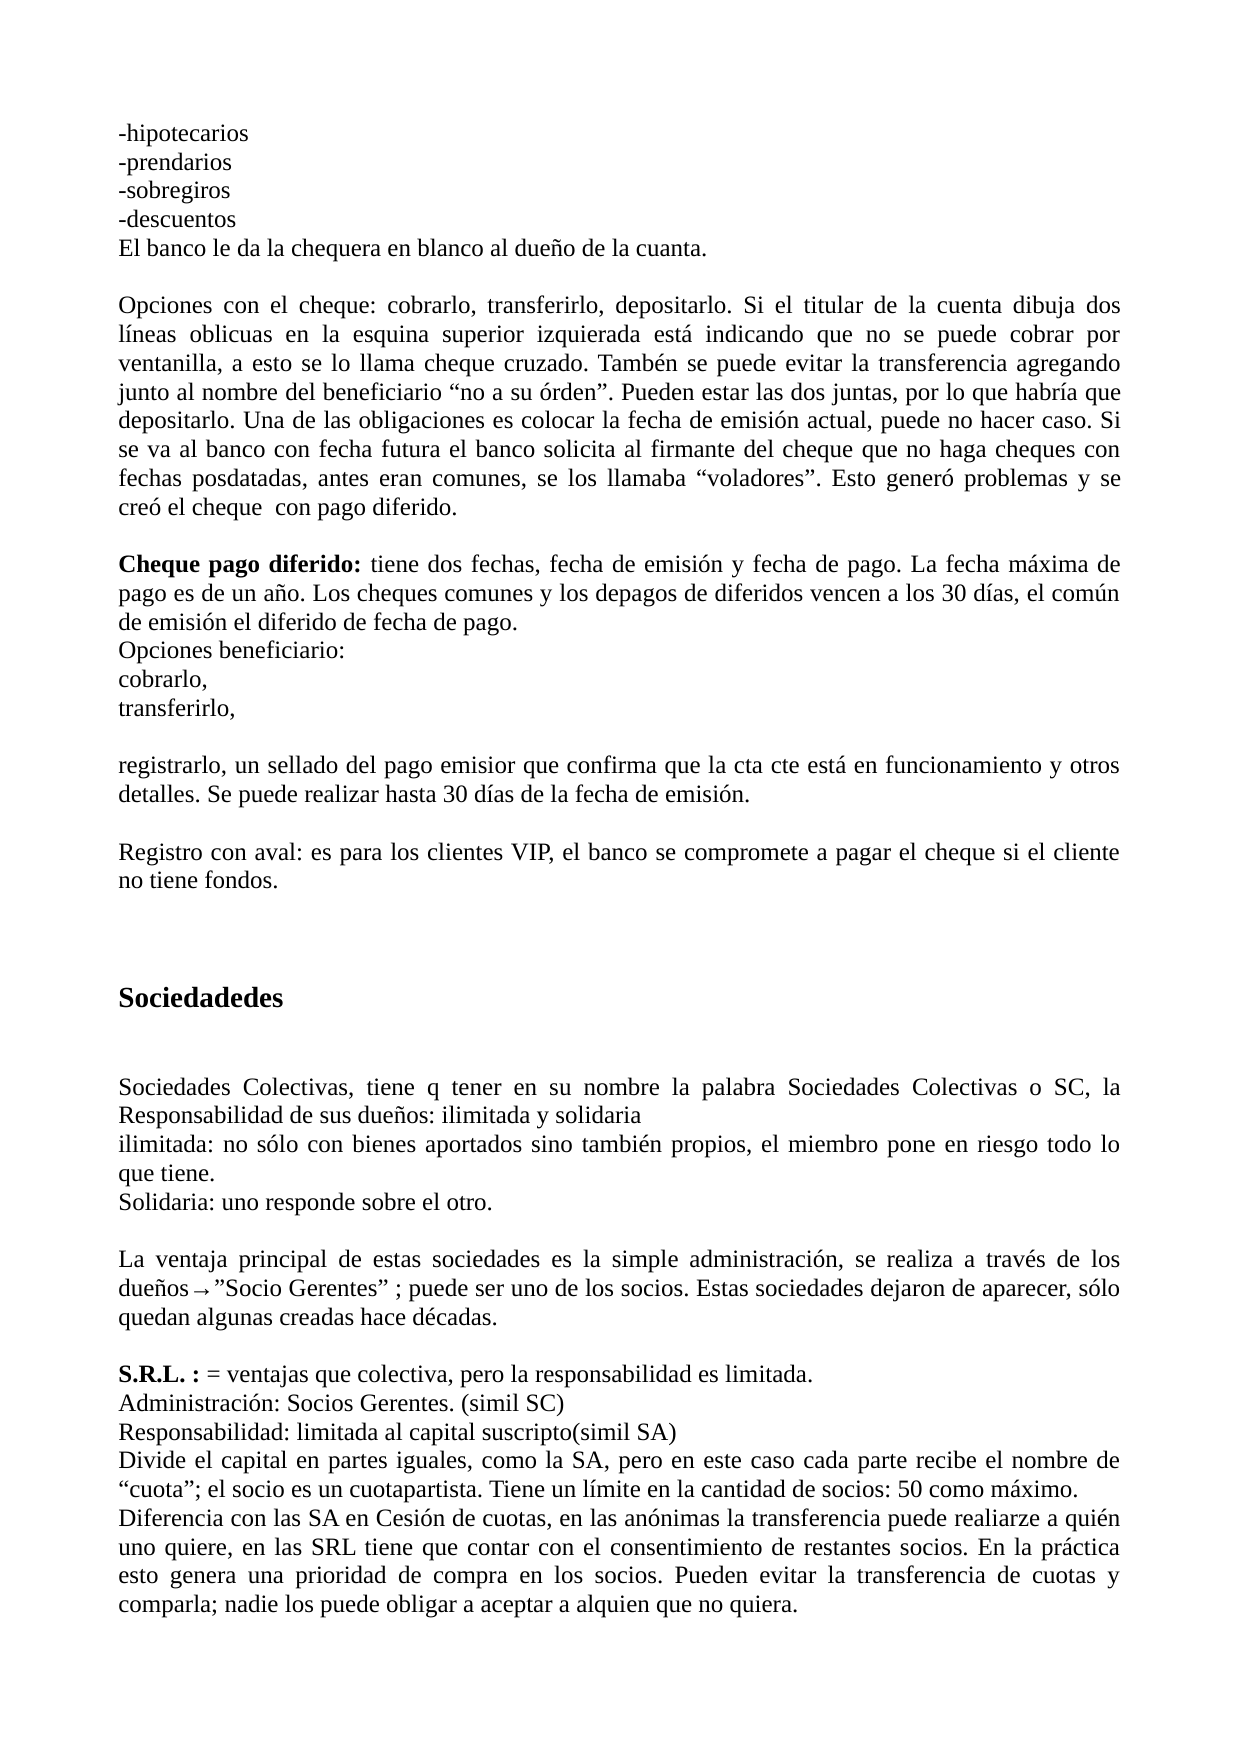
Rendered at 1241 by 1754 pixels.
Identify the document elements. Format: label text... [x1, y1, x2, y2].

text registrarlo, un sellado del pago emisior que confirma que la cta cte está en funcionamiento y otros detalles. Se puede realizar hasta 30 días de la fecha de emisión. [118, 751, 1122, 808]
text Sociedadedes [118, 981, 1122, 1014]
text Registro con aval: es para los clientes VIP, el banco se compromete a pagar el cheque si el cliente no tiene fondos. [118, 837, 1122, 894]
text S.R.L. : = ventajas que colectiva, pero la responsabilidad es limitada. [118, 1359, 1122, 1388]
text Cheque pago diferido: tiene dos fechas, fecha de emisión y fecha de pago. La fecha máxima de pago es de un año. Los cheques comunes y los depagos de diferidos vencen a los 30 días, el común de emisión el diferido de fecha de pago. [118, 549, 1122, 636]
text Diferencia con las SA en Cesión de cuotas, en las anónimas la transferencia puede realiarze a quién uno quiere, en las SRL tiene que contar con el consentimiento de restantes socios. En la práctica esto genera una prioridad de compra en los socios. Pueden evitar la transferencia de cuotas y comparla; nadie los puede obligar a aceptar a alquien que no quiera. [118, 1503, 1122, 1618]
text transferirlo, [118, 693, 1122, 722]
text El banco le da la chequera en blanco al dueño de la cuanta. [118, 233, 1122, 262]
text Solidaria: uno responde sobre el otro. [118, 1187, 1122, 1215]
text Sociedades Colectivas, tiene q tener en su nombre la palabra Sociedades Colectivas o SC, la Responsabilidad de sus dueños: ilimitada y solidaria [118, 1072, 1122, 1129]
text Divide el capital en partes iguales, como la SA, pero en este caso cada parte recibe el nombre de “cuota”; el socio es un cuotapartista. Tiene un límite en la cantidad de socios: 50 como máximo. [118, 1445, 1122, 1503]
text Administración: Socios Gerentes. (simil SC) [118, 1388, 1122, 1417]
text Opciones con el cheque: cobrarlo, transferirlo, depositarlo. Si el titular de la cuenta dibuja dos líneas oblicuas en la esquina superior izquierada está indicando que no se puede cobrar por ventanilla, a esto se lo llama cheque cruzado. Tambén se puede evitar la transferencia agregando junto al nombre del beneficiario “no a su órden”. Pueden estar las dos juntas, por lo que habría que depositarlo. Una de las obligaciones es colocar la fecha de emisión actual, puede no hacer caso. Si se va al banco con fecha futura el banco solicita al firmante del cheque que no haga cheques con fechas posdatadas, antes eran comunes, se los llamaba “voladores”. Esto generó problemas y se creó el cheque con pago diferido. [118, 291, 1122, 521]
text Opciones beneficiario: [118, 636, 1122, 664]
text -prendarios [118, 147, 1122, 176]
text -descuentos [118, 204, 1122, 233]
text Responsabilidad: limitada al capital suscripto(simil SA) [118, 1417, 1122, 1445]
text ilimitada: no sólo con bienes aportados sino también propios, el miembro pone en riesgo todo lo que tiene. [118, 1129, 1122, 1187]
text -sobregiros [118, 176, 1122, 204]
text La ventaja principal de estas sociedades es la simple administración, se realiza a través de los dueños→”Socio Gerentes” ; puede ser uno de los socios. Estas sociedades dejaron de aparecer, sólo quedan algunas creadas hace décadas. [118, 1244, 1122, 1330]
text cobrarlo, [118, 664, 1122, 693]
text -hipotecarios [118, 118, 1122, 147]
